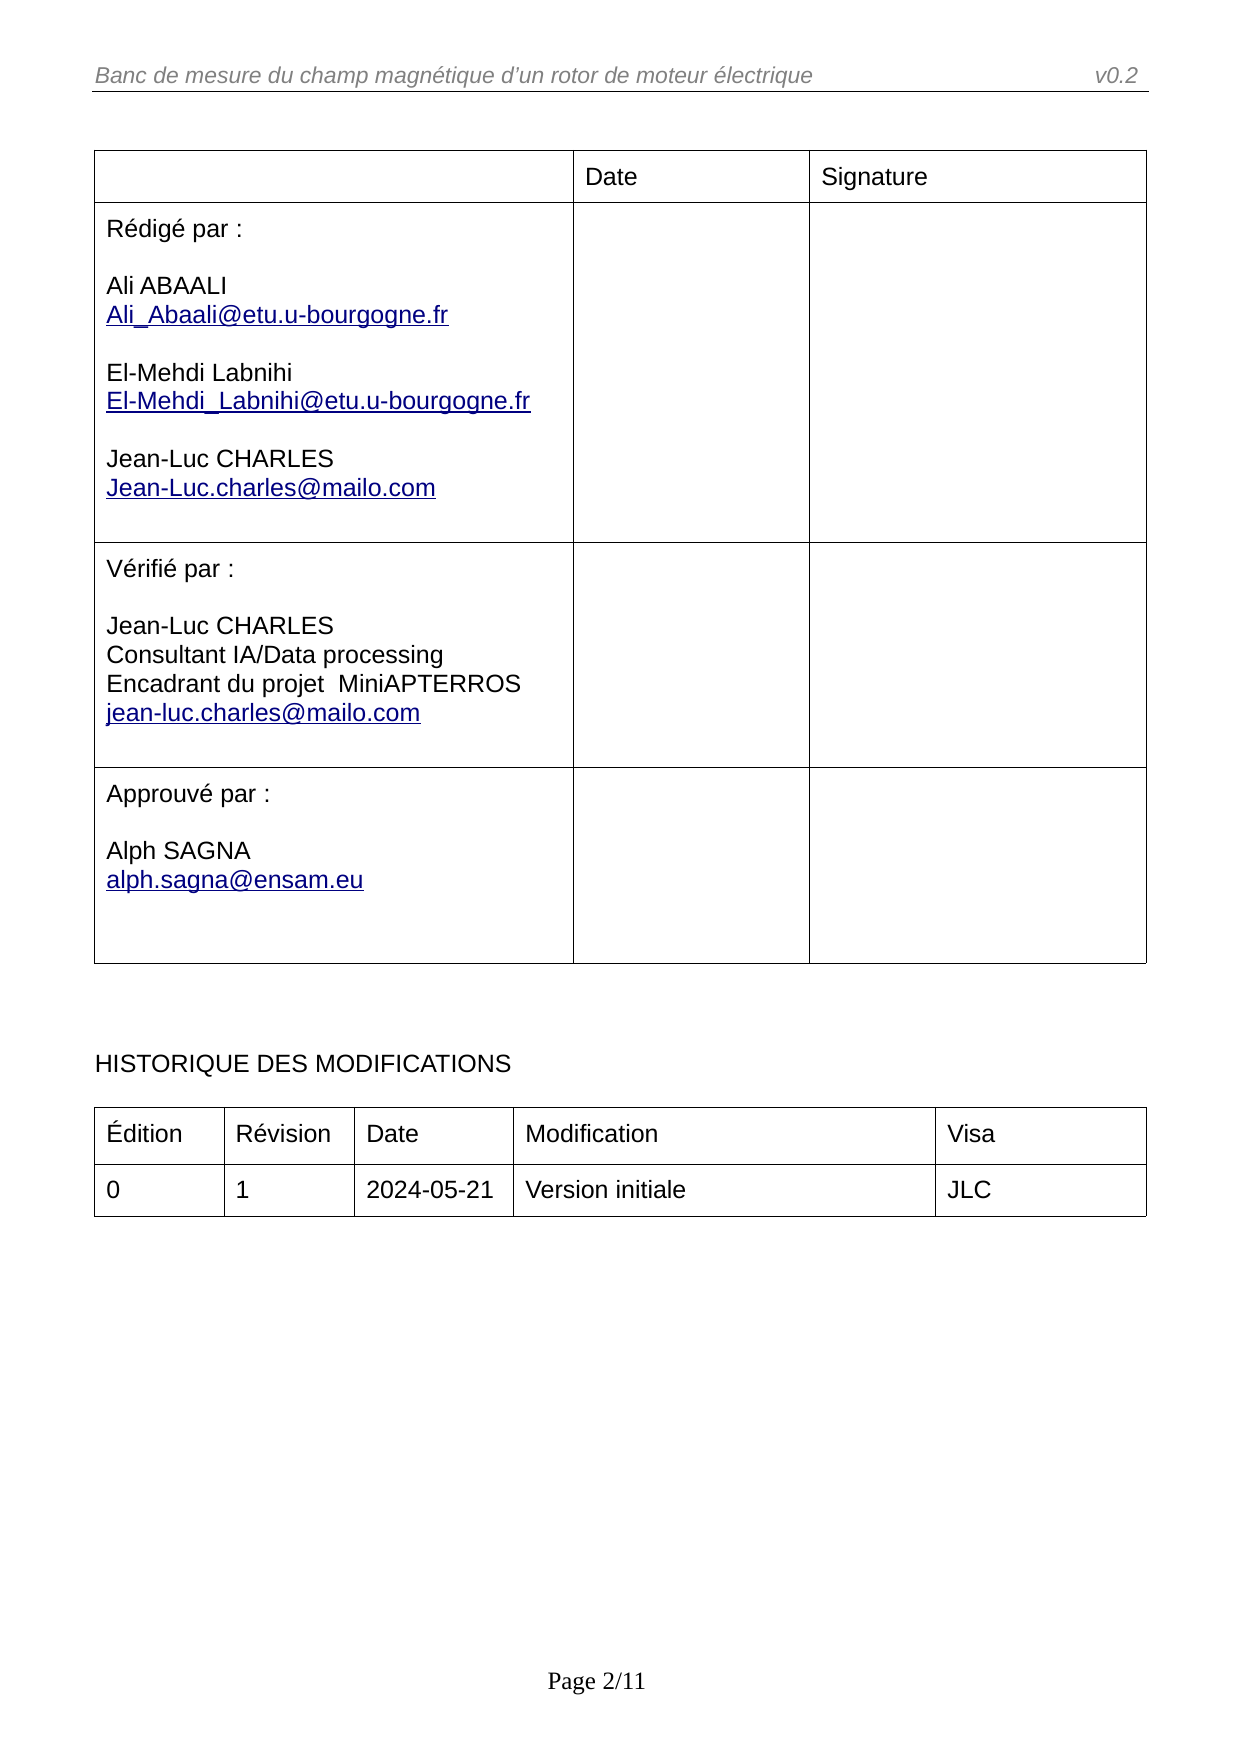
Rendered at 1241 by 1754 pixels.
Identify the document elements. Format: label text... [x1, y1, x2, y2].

table_header Modification [514, 1108, 935, 1163]
table_cell 1 [225, 1165, 354, 1216]
table_header Signature [810, 151, 1146, 202]
table_cell Version initiale [514, 1165, 935, 1216]
table_cell Vérifié par : Jean-Luc CHARLES Consultant IA/Data processing Encadrant du projet MiniAPTERROS jean-luc.charles@mailo.com [95, 543, 573, 767]
table_cell [810, 203, 1146, 542]
table_header Date [574, 151, 809, 202]
table_cell [574, 768, 809, 963]
table_header Révision [225, 1108, 354, 1163]
table_cell Approuvé par : Alph SAGNA alph.sagna@ensam.eu [95, 768, 573, 963]
table_cell Rédigé par : Ali ABAALI Ali_Abaali@etu.u-bourgogne.fr El-Mehdi Labnihi El-Mehdi_Labnihi@etu.u-bourgogne.fr Jean-Luc CHARLES Jean-Luc.charles@mailo.com [95, 203, 573, 542]
table_cell JLC [936, 1165, 1146, 1216]
table_header Date [355, 1108, 513, 1163]
table_cell [810, 768, 1146, 963]
table_cell [574, 543, 809, 767]
text HISTORIQUE DES MODIFICATIONS [94, 1049, 1146, 1078]
table_cell 0 [95, 1165, 224, 1216]
table_cell [810, 543, 1146, 767]
table_cell [574, 203, 809, 542]
table_header [95, 151, 573, 202]
table_header Édition [95, 1108, 224, 1163]
table_cell 2024-05-21 [355, 1165, 513, 1216]
table_header Visa [936, 1108, 1146, 1163]
